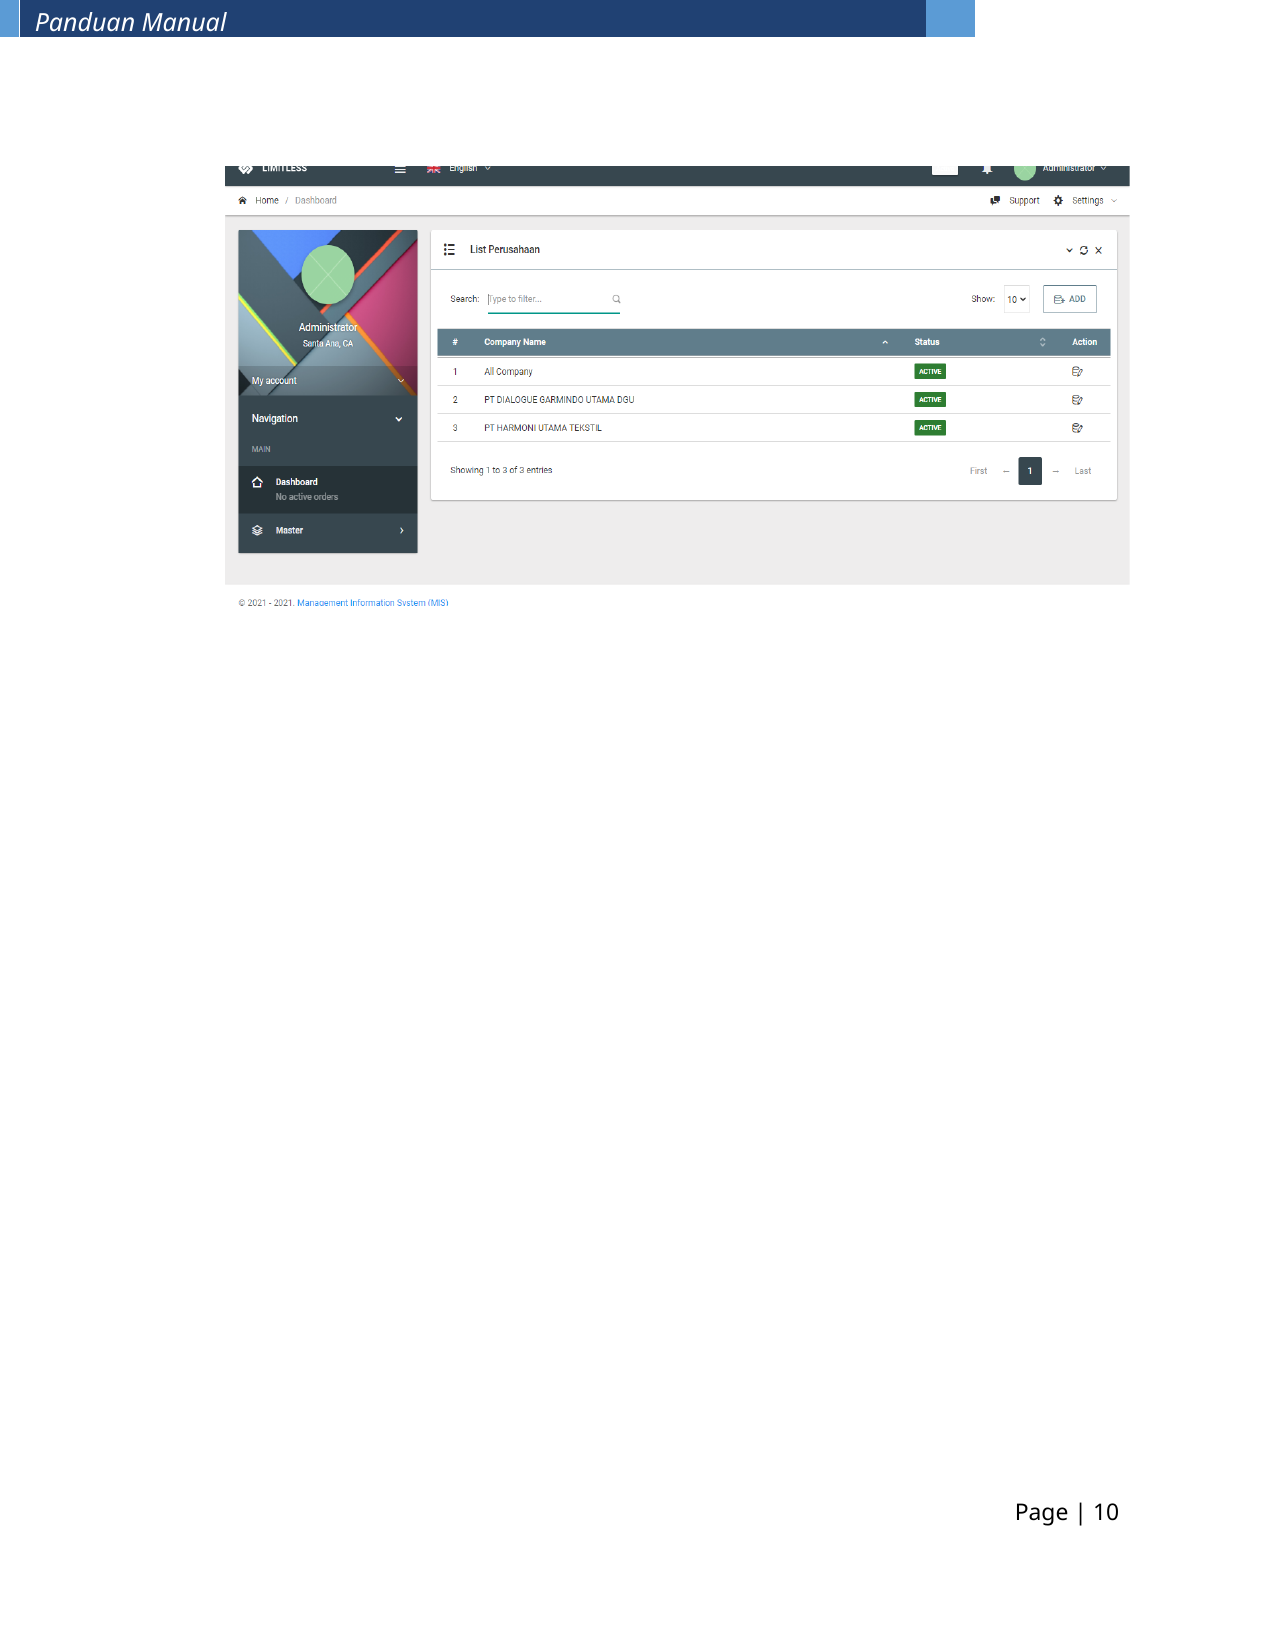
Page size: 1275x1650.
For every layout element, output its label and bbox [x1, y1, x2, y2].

picture [225, 166, 1130, 606]
